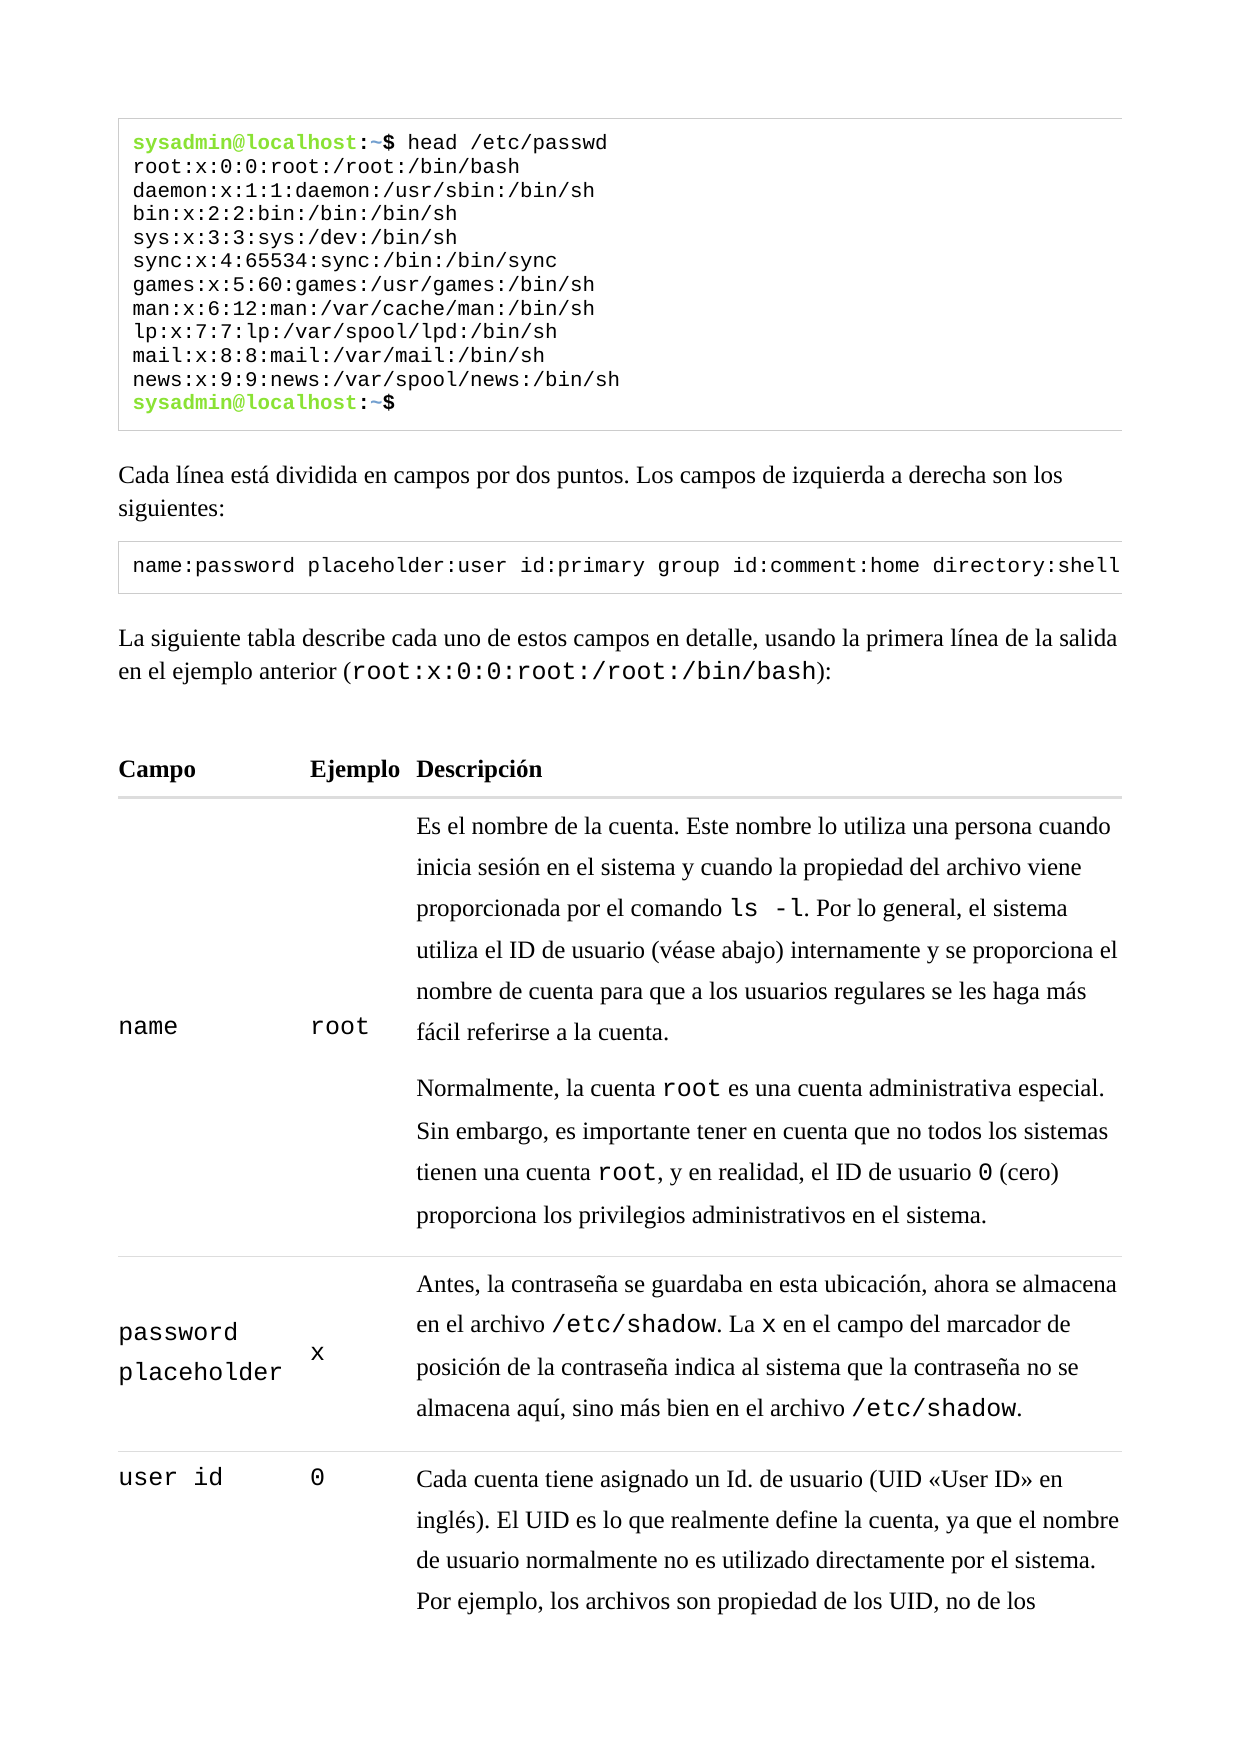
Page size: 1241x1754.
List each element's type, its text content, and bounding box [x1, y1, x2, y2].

text sync:x:4:65534:sync:/bin:/bin/sync [119, 236, 1122, 260]
table_cell Cada cuenta tiene asignado un Id. de usuario (UID «User ID» en inglés). El UID es lo que realmente define la cuenta, ya que el nombre de usuario normalmente no es utilizado directamente por el sistema. Por ejemplo, los archivos son propiedad de los UID, no de los [416, 1452, 1122, 1615]
text news:x:9:9:news:/var/spool/news:/bin/sh [119, 354, 1122, 378]
text sys:x:3:3:sys:/dev:/bin/sh [119, 213, 1122, 236]
text name:password placeholder:user id:primary group id:comment:home directory:shell [119, 542, 1122, 593]
table_cell user id [118, 1452, 310, 1615]
table_cell Antes, la contraseña se guardaba en esta ubicación, ahora se almacena en el archivo /etc/shadow. La x en el campo del marcador de posición de la contraseña indica al sistema que la contraseña no se almacena aquí, sino más bien en el archivo /etc/shadow. [416, 1257, 1122, 1451]
table_header Campo [118, 755, 310, 796]
text root:x:0:0:root:/root:/bin/bash [119, 142, 1122, 165]
table_cell x [310, 1257, 416, 1451]
text sysadmin@localhost:~$ head /etc/passwd [119, 119, 1122, 142]
table_cell 0 [310, 1452, 416, 1615]
text games:x:5:60:games:/usr/games:/bin/sh [119, 260, 1122, 284]
table_cell root [310, 799, 416, 1256]
table_cell name [118, 799, 310, 1256]
table_cell password placeholder [118, 1257, 310, 1451]
table_cell Es el nombre de la cuenta. Este nombre lo utiliza una persona cuando inicia sesión en el sistema y cuando la propiedad del archivo viene proporcionada por el comando ls -l. Por lo general, el sistema utiliza el ID de usuario (véase abajo) internamente y se proporciona el nombre de cuenta para que a los usuarios regulares se les haga más fácil referirse a la cuenta. Normalmente, la cuenta root es una cuenta administrativa especial. Sin embargo, es importante tener en cuenta que no todos los sistemas tienen una cuenta root, y en realidad, el ID de usuario 0 (cero) proporciona los privilegios administrativos en el sistema. [416, 799, 1122, 1256]
text man:x:6:12:man:/var/cache/man:/bin/sh [119, 284, 1122, 307]
table_header Descripción [416, 755, 1122, 796]
text mail:x:8:8:mail:/var/mail:/bin/sh [119, 331, 1122, 354]
text sysadmin@localhost:~$ [119, 378, 1122, 430]
text daemon:x:1:1:daemon:/usr/sbin:/bin/sh [119, 165, 1122, 189]
text bin:x:2:2:bin:/bin:/bin/sh [119, 189, 1122, 213]
table_header Ejemplo [310, 755, 416, 796]
text La siguiente tabla describe cada uno de estos campos en detalle, usando la primera línea de la salida en el ejemplo anterior (root:x:0:0:root:/root:/bin/bash): [118, 623, 1122, 687]
text Cada línea está dividida en campos por dos puntos. Los campos de izquierda a derecha son los siguientes: [118, 460, 1122, 521]
text lp:x:7:7:lp:/var/spool/lpd:/bin/sh [119, 307, 1122, 331]
